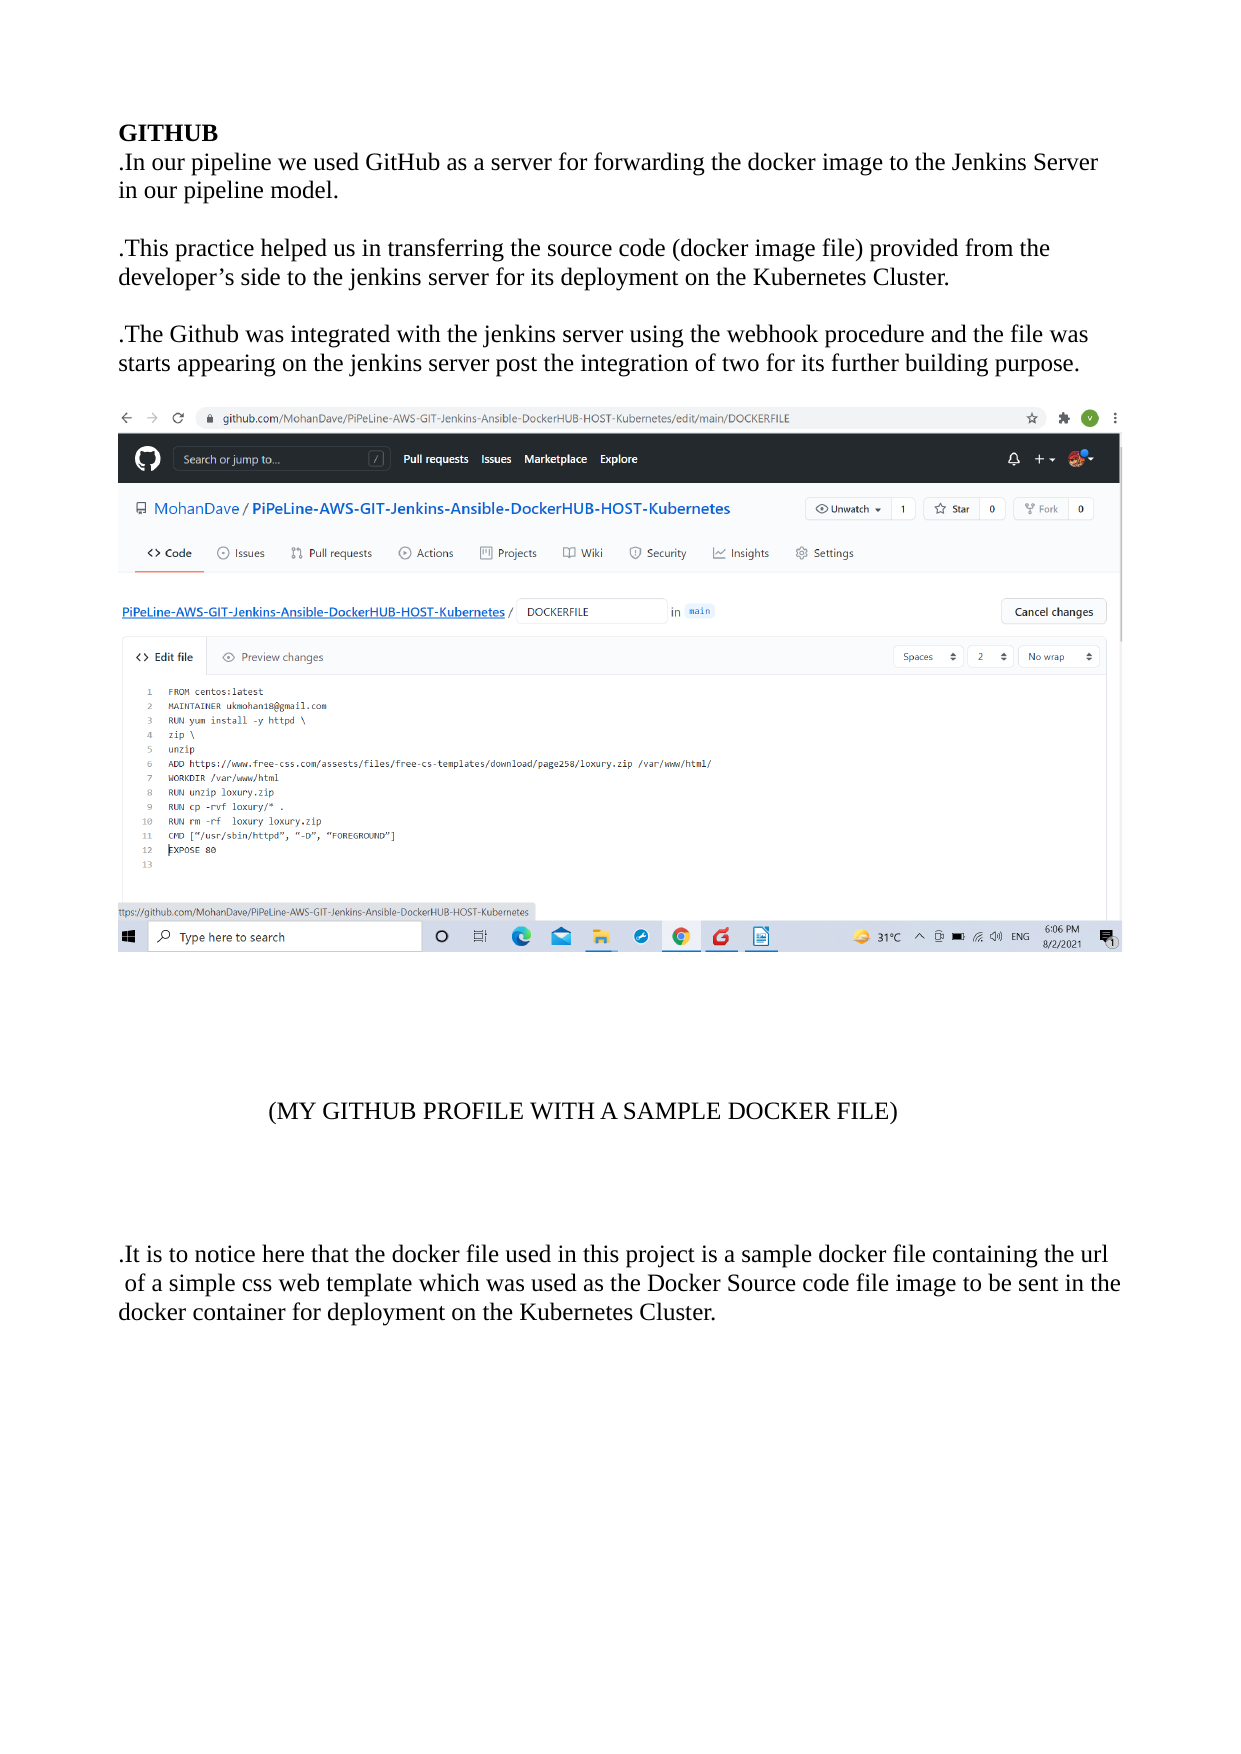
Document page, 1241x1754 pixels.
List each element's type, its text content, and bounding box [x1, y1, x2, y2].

text .It is to notice here that the docker file used in this project is a sample docker file containing the url [118, 1239, 1122, 1268]
text GITHUB [118, 118, 1122, 147]
text .In our pipeline we used GitHub as a server for forwarding the docker image to the Jenkins Server in our pipeline model. [118, 147, 1122, 204]
text of a simple css web template which was used as the Docker Source code file image to be sent in the docker container for deployment on the Kubernetes Cluster. [118, 1268, 1122, 1326]
picture [118, 405, 1123, 952]
text (MY GITHUB PROFILE WITH A SAMPLE DOCKER FILE) [118, 1096, 1122, 1124]
text .The Github was integrated with the jenkins server using the webhook procedure and the file was starts appearing on the jenkins server post the integration of two for its further building purpose. [118, 319, 1122, 377]
text .This practice helped us in transferring the source code (docker image file) provided from the developer’s side to the jenkins server for its deployment on the Kubernetes Cluster. [118, 233, 1122, 291]
